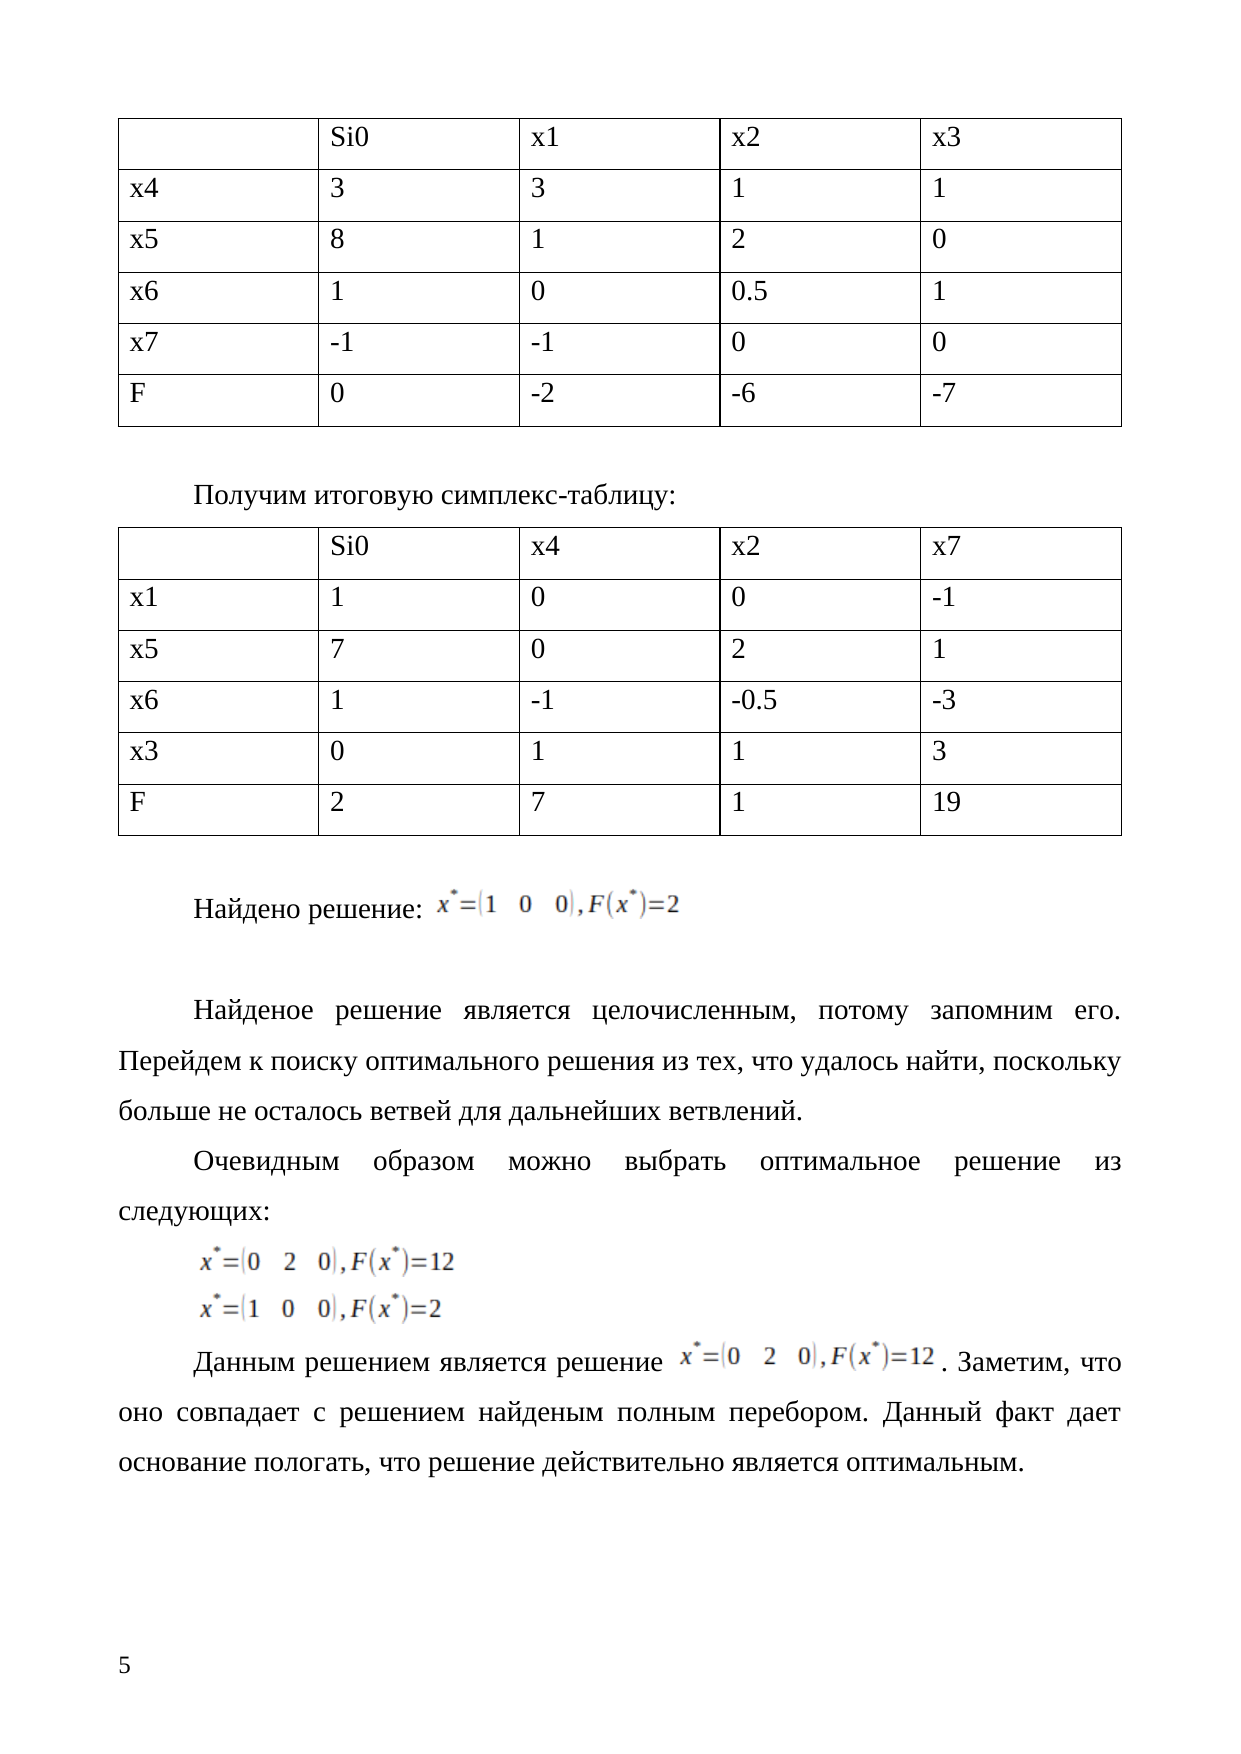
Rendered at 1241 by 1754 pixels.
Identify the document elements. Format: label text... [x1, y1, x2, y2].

table_cell 1 [721, 733, 920, 783]
table_cell 0 [520, 580, 719, 630]
table_header [119, 528, 318, 578]
table_cell 19 [921, 785, 1121, 835]
table_cell x3 [119, 733, 318, 783]
table_cell -2 [520, 375, 719, 426]
table_cell 3 [520, 170, 719, 221]
table_cell -1 [520, 324, 719, 374]
table_cell 0 [721, 324, 920, 374]
table_cell x1 [119, 580, 318, 630]
table_cell 2 [721, 631, 920, 681]
table_cell 7 [319, 631, 519, 681]
table_cell -7 [921, 375, 1121, 426]
table_cell -1 [319, 324, 519, 374]
table_cell 8 [319, 222, 519, 272]
table_cell -6 [721, 375, 920, 426]
text Получим итоговую симплекс-таблицу: [118, 477, 1122, 511]
table_header Si0 [319, 528, 519, 578]
table_cell x7 [119, 324, 318, 374]
table_cell 2 [319, 785, 519, 835]
table_cell 7 [520, 785, 719, 835]
table_cell -3 [921, 682, 1121, 732]
table_header x7 [921, 528, 1121, 578]
table_cell 0.5 [721, 273, 920, 323]
table_cell x6 [119, 682, 318, 732]
text Данным решением является решение . Заметим, что оно совпадает с решением найденым полным перебором. Данный факт дает основание пологать, что решение действительно является оптимальным. [118, 1338, 1122, 1478]
table_cell x5 [119, 222, 318, 272]
table_cell 0 [721, 580, 920, 630]
table_cell 1 [921, 170, 1121, 221]
text Очевидным образом можно выбрать оптимальное решение из следующих: [118, 1143, 1122, 1227]
table_cell 0 [319, 733, 519, 783]
table_cell 1 [921, 631, 1121, 681]
table_cell 3 [921, 733, 1121, 783]
table_cell 1 [319, 580, 519, 630]
table_cell 0 [520, 273, 719, 323]
table_cell -0.5 [721, 682, 920, 732]
table_cell 1 [319, 682, 519, 732]
table_cell F [119, 785, 318, 835]
table_cell F [119, 375, 318, 426]
table_cell 1 [721, 785, 920, 835]
table_header x4 [520, 528, 719, 578]
table_header x3 [921, 119, 1121, 169]
picture [193, 1243, 461, 1277]
table_cell 1 [721, 170, 920, 221]
table_cell 0 [921, 222, 1121, 272]
table_cell -1 [520, 682, 719, 732]
picture [430, 886, 686, 919]
table_header Si0 [319, 119, 519, 169]
table_header [119, 119, 318, 169]
table_header x2 [721, 528, 920, 578]
table_cell 3 [319, 170, 519, 221]
table_header x1 [520, 119, 719, 169]
table_cell 0 [921, 324, 1121, 374]
table_cell x4 [119, 170, 318, 221]
table_cell 1 [319, 273, 519, 323]
table_cell x6 [119, 273, 318, 323]
text Найденое решение является целочисленным, потому запомним его. Перейдем к поиску оптимального решения из тех, что удалось найти, поскольку больше не осталось ветвей для дальнейших ветвлений. [118, 992, 1122, 1126]
table_cell 1 [921, 273, 1121, 323]
table_cell 0 [319, 375, 519, 426]
picture [193, 1291, 448, 1324]
table_cell x5 [119, 631, 318, 681]
text Найдено решение: [118, 886, 1122, 925]
table_cell 0 [520, 631, 719, 681]
table_cell 1 [520, 733, 719, 783]
table_cell 2 [721, 222, 920, 272]
table_cell -1 [921, 580, 1121, 630]
picture [673, 1338, 941, 1371]
table_header x2 [721, 119, 920, 169]
table_cell 1 [520, 222, 719, 272]
